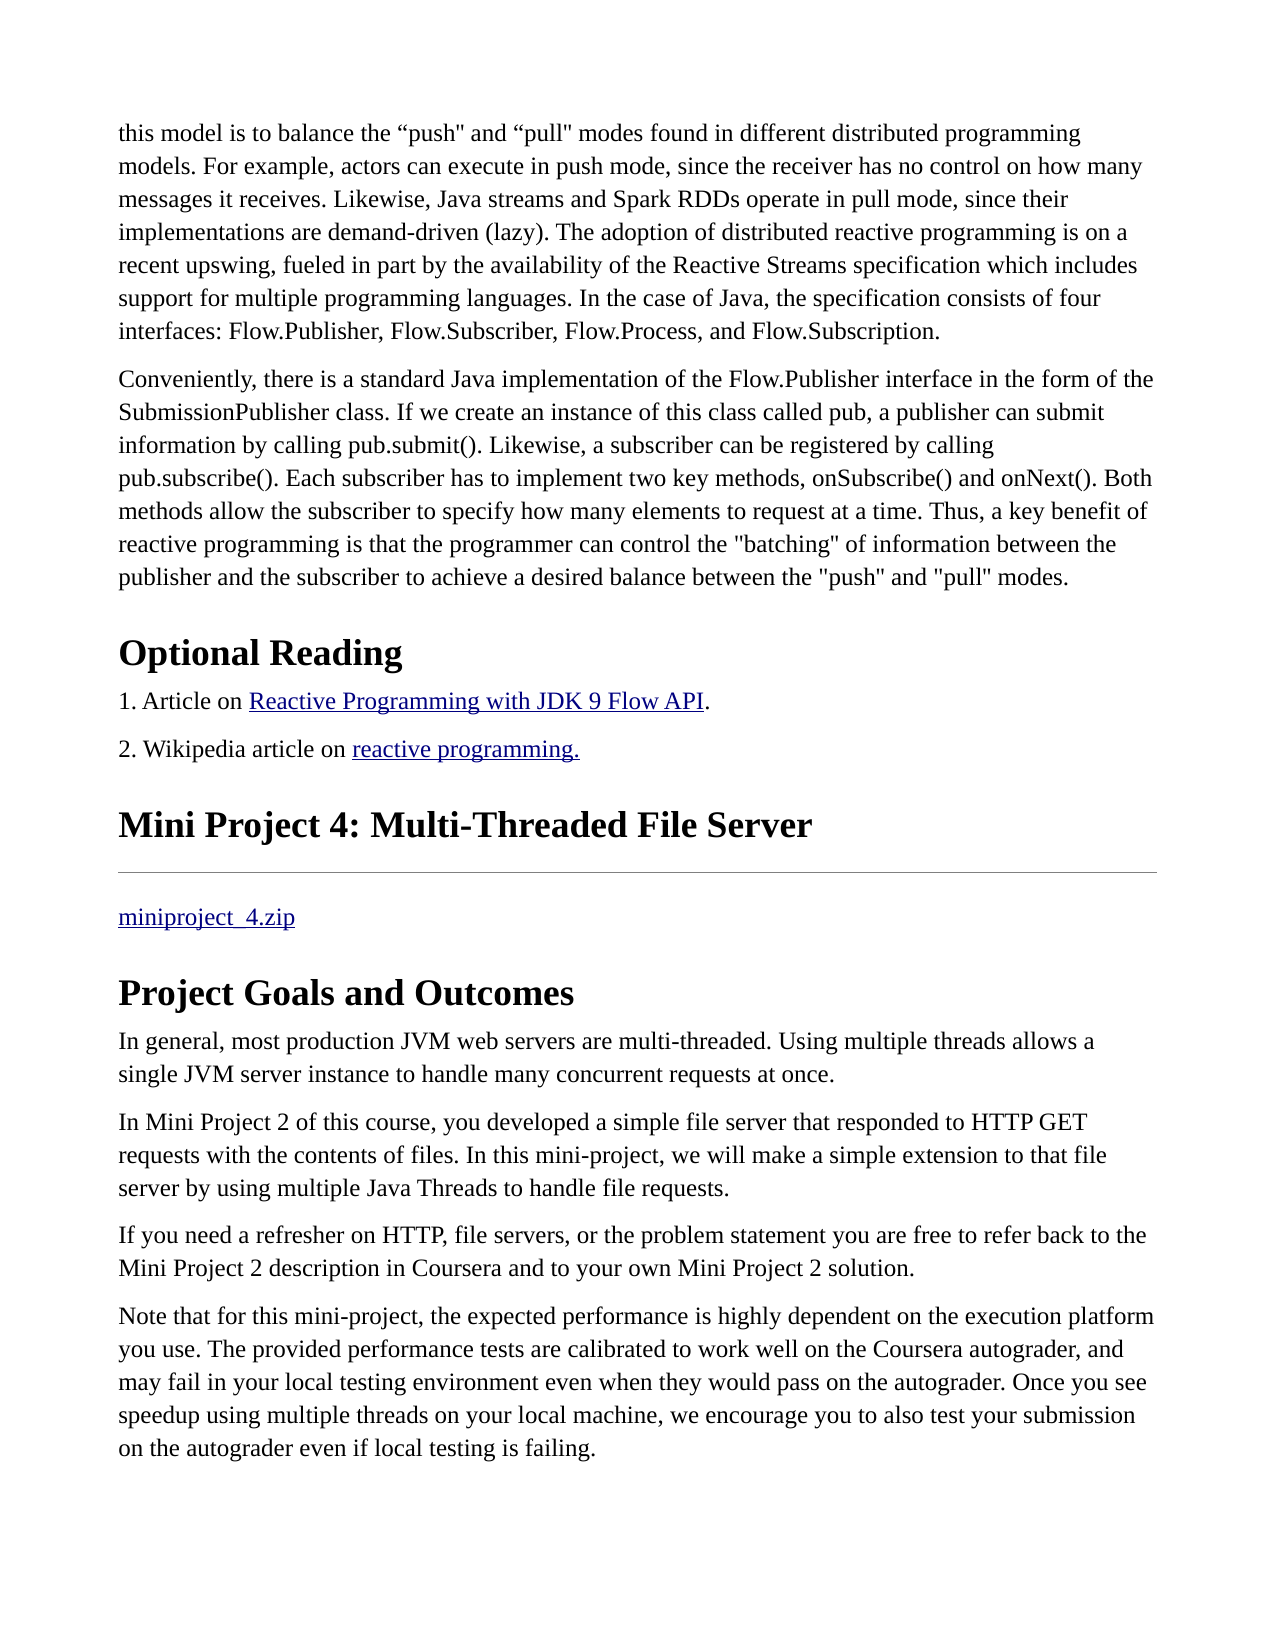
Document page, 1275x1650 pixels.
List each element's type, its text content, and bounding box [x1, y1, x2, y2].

text In Mini Project 2 of this course, you developed a simple file server that responded to HTTP GET requests with the contents of files. In this mini-project, we will make a simple extension to that file server by using multiple Java Threads to handle file requests. [118, 1107, 1157, 1201]
text this model is to balance the “push'' and “pull'' modes found in different distributed programming models. For example, actors can execute in push mode, since the receiver has no control on how many messages it receives. Likewise, Java streams and Spark RDDs operate in pull mode, since their implementations are demand-driven (lazy). The adoption of distributed reactive programming is on a recent upswing, fueled in part by the availability of the Reactive Streams specification which includes support for multiple programming languages. In the case of Java, the specification consists of four interfaces: Flow.Publisher, Flow.Subscriber, Flow.Process, and Flow.Subscription. [118, 118, 1157, 345]
text Conveniently, there is a standard Java implementation of the Flow.Publisher interface in the form of the SubmissionPublisher class. If we create an instance of this class called pub, a publisher can submit information by calling pub.submit(). Likewise, a subscriber can be registered by calling pub.subscribe(). Each subscriber has to implement two key methods, onSubscribe() and onNext(). Both methods allow the subscriber to specify how many elements to request at a time. Thus, a key benefit of reactive programming is that the programmer can control the "batching'' of information between the publisher and the subscriber to achieve a desired balance between the "push'' and "pull'' modes. [118, 364, 1157, 591]
text miniproject_4.zip [118, 902, 1157, 931]
subtitle Optional Reading [118, 630, 1157, 673]
subtitle Project Goals and Outcomes [118, 970, 1157, 1013]
text If you need a refresher on HTTP, file servers, or the problem statement you are free to refer back to the Mini Project 2 description in Coursera and to your own Mini Project 2 solution. [118, 1220, 1157, 1282]
text Note that for this mini-project, the expected performance is highly dependent on the execution platform you use. The provided performance tests are calibrated to work well on the Coursera autograder, and may fail in your local testing environment even when they would pass on the autograder. Once you see speedup using multiple threads on your local machine, we encourage you to also test your submission on the autograder even if local testing is failing. [118, 1301, 1157, 1462]
subtitle Mini Project 4: Multi-Threaded File Server [118, 802, 1157, 845]
text 1. Article on Reactive Programming with JDK 9 Flow API. [118, 686, 1157, 715]
text In general, most production JVM web servers are multi-threaded. Using multiple threads allows a single JVM server instance to handle many concurrent requests at once. [118, 1026, 1157, 1088]
text 2. Wikipedia article on reactive programming. [118, 734, 1157, 762]
